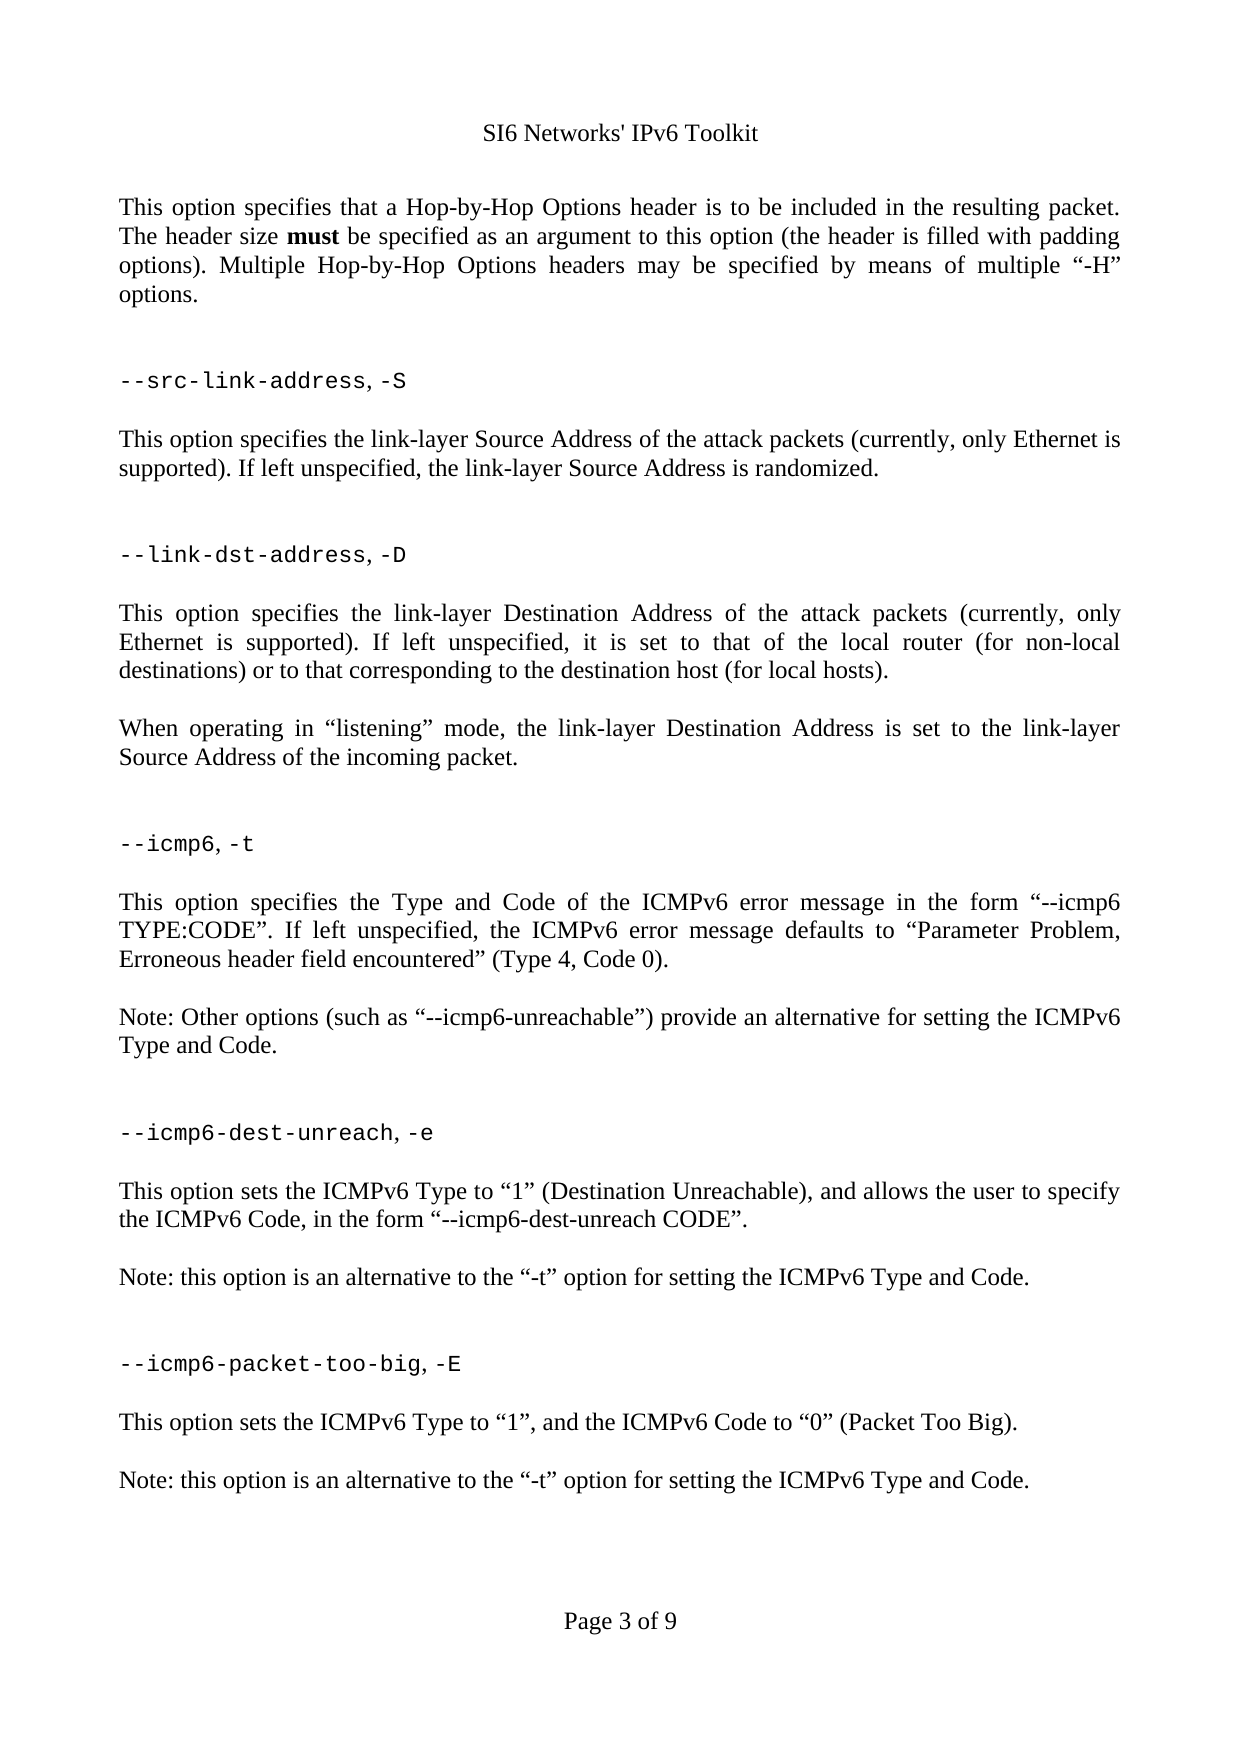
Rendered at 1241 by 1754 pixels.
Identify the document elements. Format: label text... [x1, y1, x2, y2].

text --link-dst-address, -D [118, 539, 1122, 569]
text --icmp6, -t [118, 828, 1122, 858]
text This option specifies the link-layer Source Address of the attack packets (currently, only Ethernet is supported). If left unspecified, the link-layer Source Address is randomized. [118, 424, 1122, 481]
text This option specifies the link-layer Destination Address of the attack packets (currently, only Ethernet is supported). If left unspecified, it is set to that of the local router (for non-local destinations) or to that corresponding to the destination host (for local hosts). [118, 598, 1122, 684]
text This option sets the ICMPv6 Type to “1”, and the ICMPv6 Code to “0” (Packet Too Big). [118, 1407, 1122, 1436]
text --icmp6-dest-unreach, -e [118, 1117, 1122, 1147]
text --src-link-address, -S [118, 365, 1122, 395]
text Note: Other options (such as “--icmp6-unreachable”) provide an alternative for setting the ICMPv6 Type and Code. [118, 1002, 1122, 1059]
text This option specifies the Type and Code of the ICMPv6 error message in the form “--icmp6 TYPE:CODE”. If left unspecified, the ICMPv6 error message defaults to “Parameter Problem, Erroneous header field encountered” (Type 4, Code 0). [118, 887, 1122, 973]
text When operating in “listening” mode, the link-layer Destination Address is set to the link-layer Source Address of the incoming packet. [118, 713, 1122, 770]
text Note: this option is an alternative to the “-t” option for setting the ICMPv6 Type and Code. [118, 1262, 1122, 1291]
text --icmp6-packet-too-big, -E [118, 1348, 1122, 1378]
text Note: this option is an alternative to the “-t” option for setting the ICMPv6 Type and Code. [118, 1465, 1122, 1493]
text This option sets the ICMPv6 Type to “1” (Destination Unreachable), and allows the user to specify the ICMPv6 Code, in the form “--icmp6-dest-unreach CODE”. [118, 1176, 1122, 1233]
text This option specifies that a Hop-by-Hop Options header is to be included in the resulting packet. The header size must be specified as an argument to this option (the header is filled with padding options). Multiple Hop-by-Hop Options headers may be specified by means of multiple “-H” options. [118, 192, 1122, 307]
